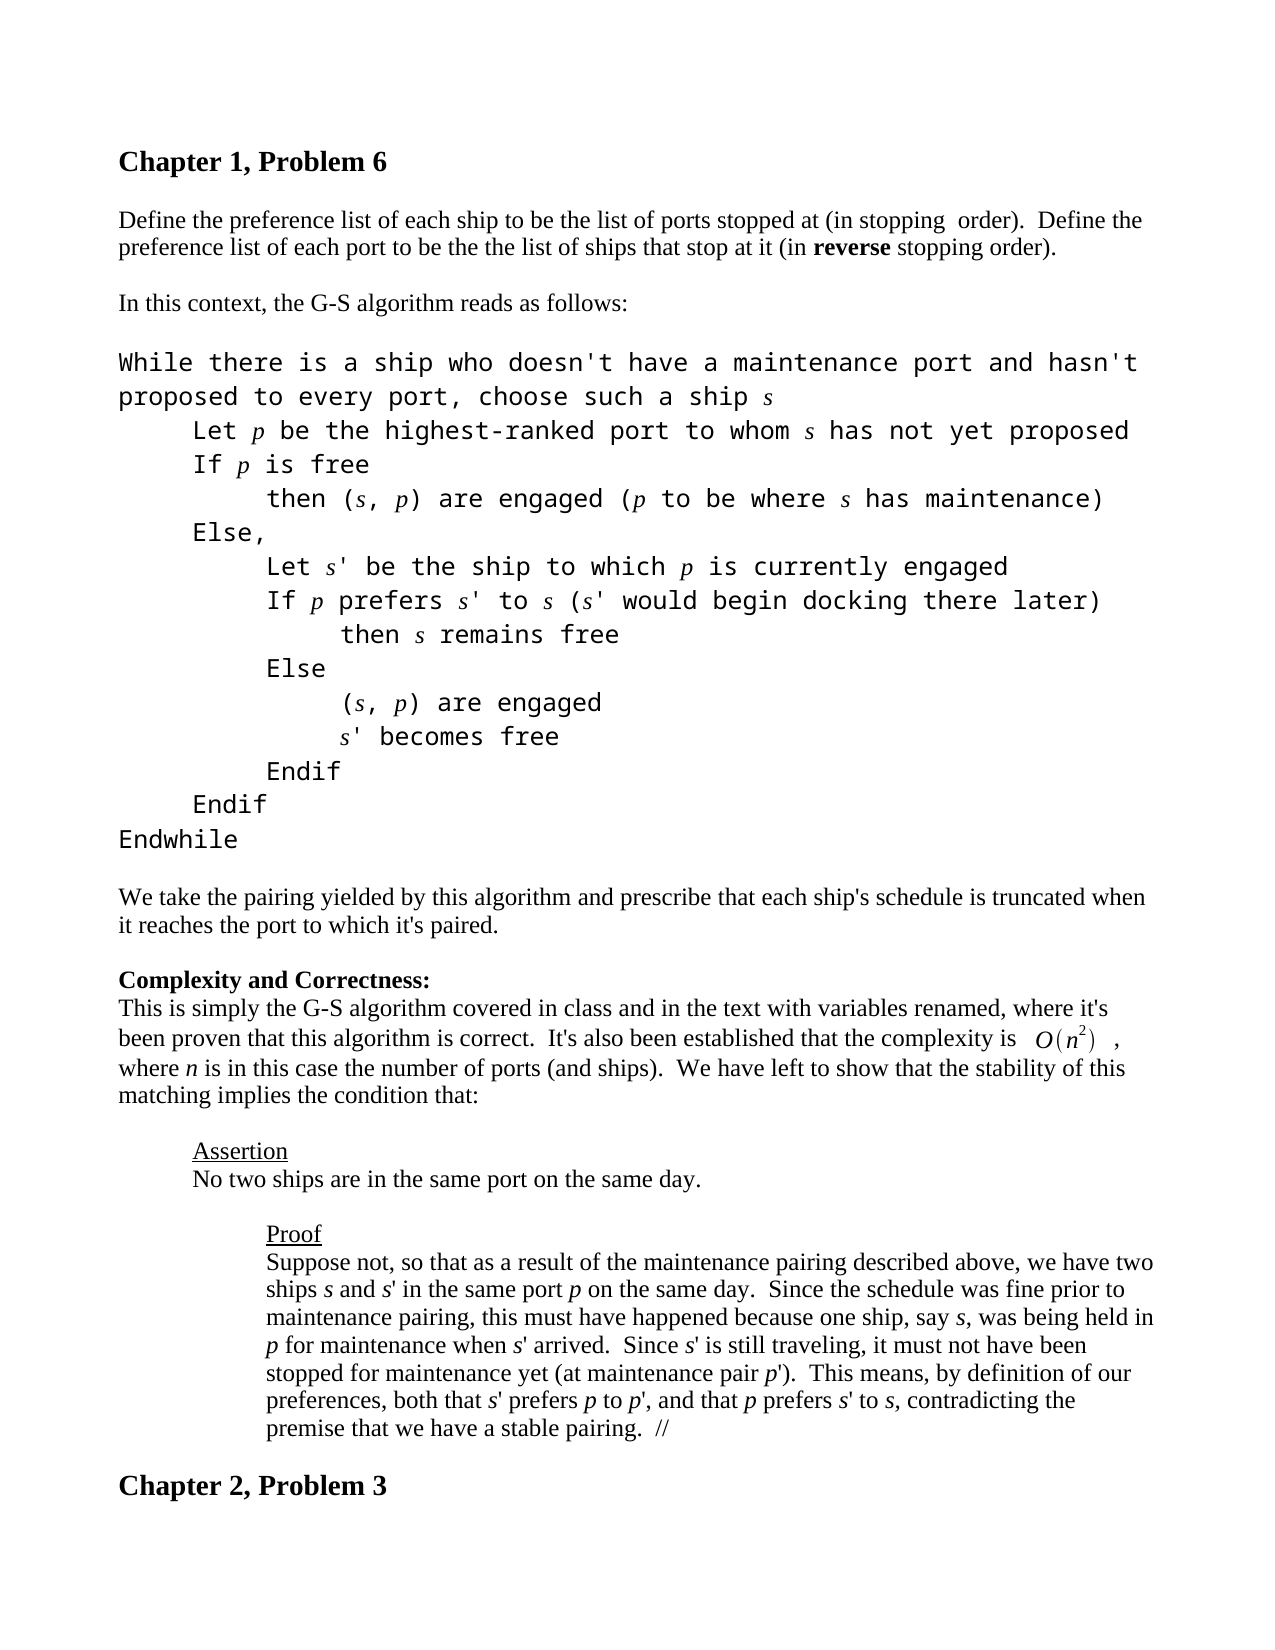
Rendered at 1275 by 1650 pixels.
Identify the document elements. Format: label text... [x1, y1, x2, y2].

text If p prefers s' to s (s' would begin docking there later) [118, 583, 1157, 617]
text This is simply the G-S algorithm covered in class and in the text with variables renamed, where it's been proven that this algorithm is correct. It's also been established that the complexity is, where n is in this case the number of ports (and ships). We have left to show that the stability of this matching implies the condition that: [118, 994, 1157, 1109]
text Endif [118, 753, 1157, 787]
text While there is a ship who doesn't have a maintenance port and hasn't proposed to every port, choose such a ship s [118, 344, 1157, 412]
text Else, [118, 515, 1157, 549]
text Define the preference list of each ship to be the list of ports stopped at (in stopping order). Define the preference list of each port to be the the list of ships that stop at it (in reverse stopping order). [118, 206, 1157, 261]
text Proof [266, 1220, 1157, 1248]
text Endwhile [118, 821, 1157, 855]
text Endif [118, 787, 1157, 821]
text then (s, p) are engaged (p to be where s has maintenance) [118, 481, 1157, 515]
text We take the pairing yielded by this algorithm and prescribe that each ship's schedule is truncated when it reaches the port to which it's paired. [118, 883, 1157, 938]
text Let p be the highest-ranked port to whom s has not yet proposed [118, 412, 1157, 447]
text Let s' be the ship to which p is currently engaged [118, 549, 1157, 583]
text Chapter 1, Problem 6 [118, 146, 1157, 178]
text Complexity and Correctness: [118, 966, 1157, 994]
text Chapter 2, Problem 3 [118, 1469, 1157, 1502]
text Assertion [192, 1137, 1157, 1165]
text In this context, the G-S algorithm reads as follows: [118, 289, 1157, 317]
text then s remains free [118, 617, 1157, 651]
text No two ships are in the same port on the same day. [192, 1165, 1157, 1192]
text Else [118, 651, 1157, 685]
text If p is free [118, 447, 1157, 481]
text s' becomes free [118, 719, 1157, 753]
text (s, p) are engaged [118, 685, 1157, 719]
text Suppose not, so that as a result of the maintenance pairing described above, we have two ships s and s' in the same port p on the same day. Since the schedule was fine prior to maintenance pairing, this must have happened because one ship, say s, was being held in p for maintenance when s' arrived. Since s' is still traveling, it must not have been stopped for maintenance yet (at maintenance pair p'). This means, by definition of our preferences, both that s' prefers p to p', and that p prefers s' to s, contradicting the premise that we have a stable pairing. // [266, 1248, 1157, 1442]
